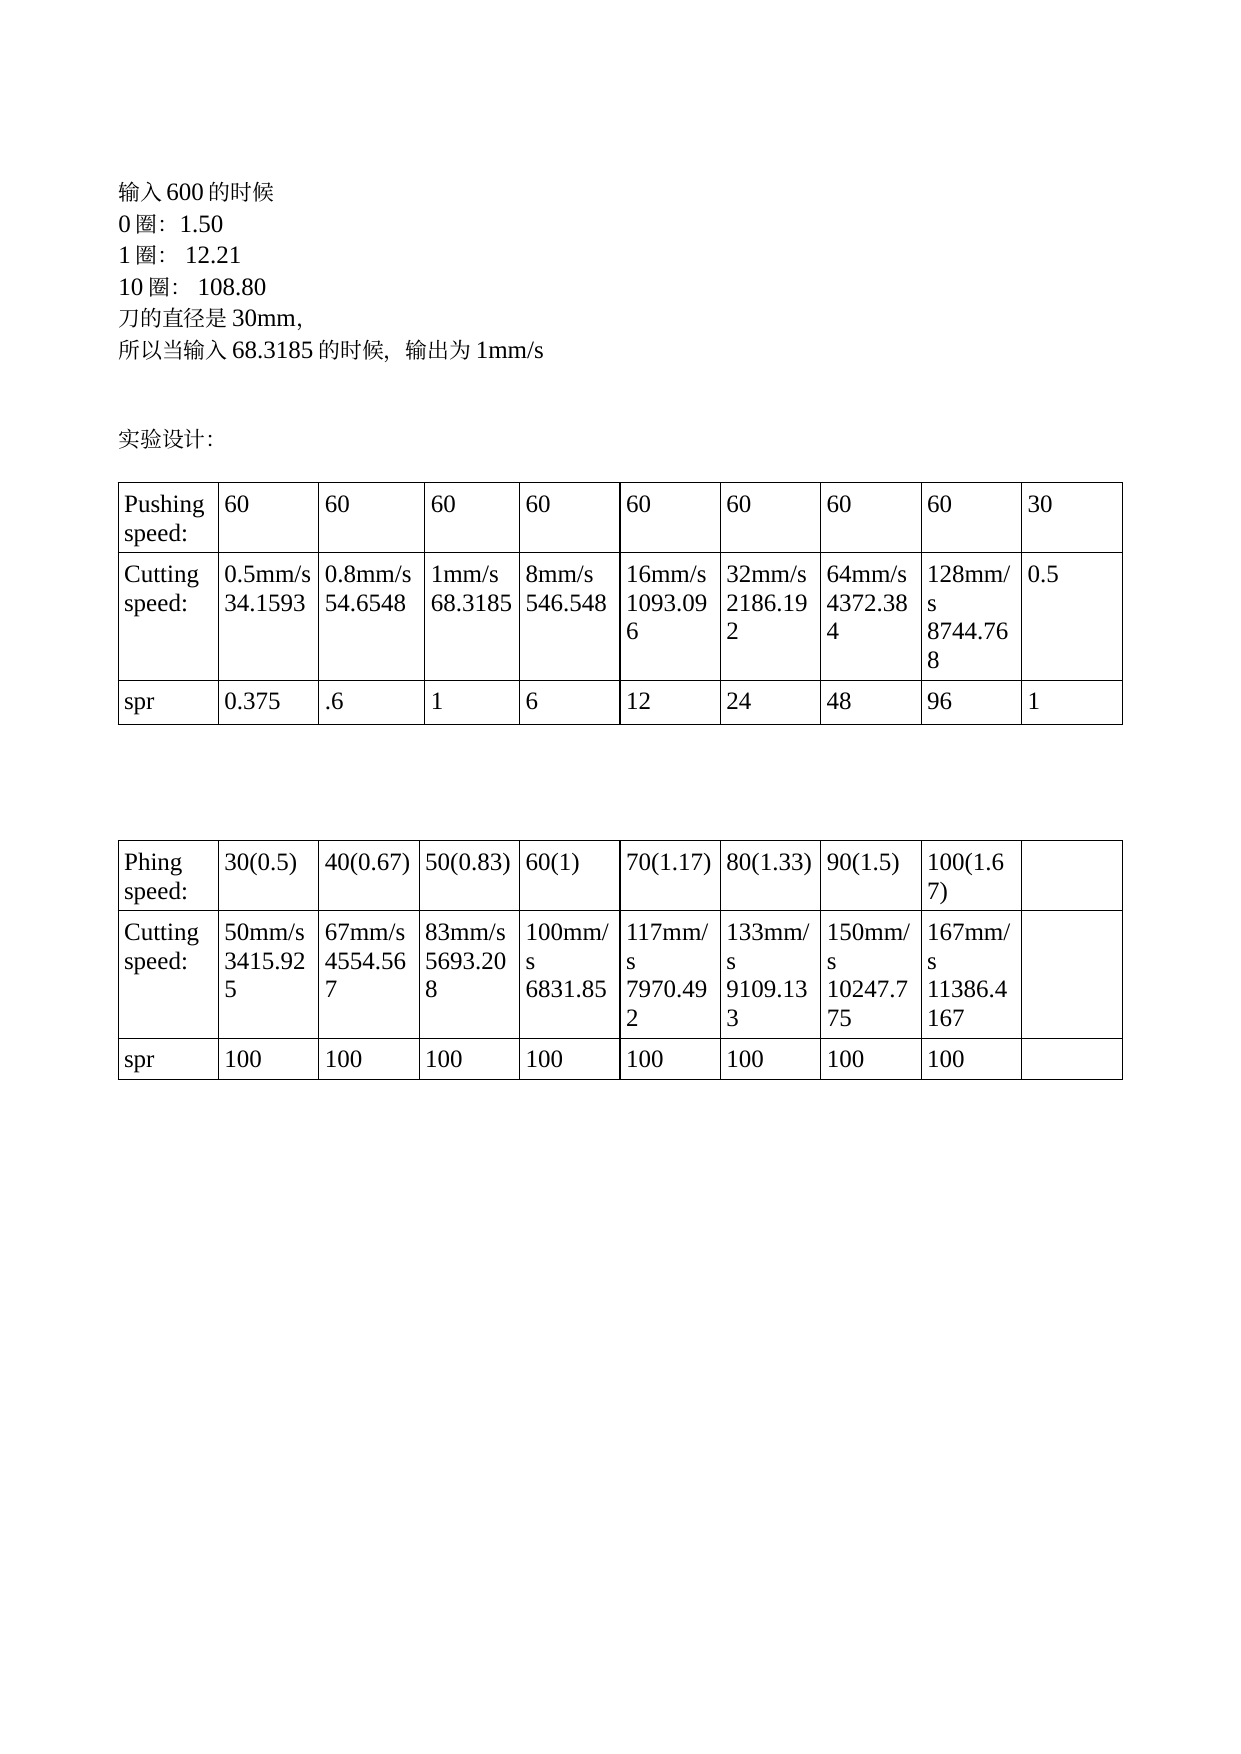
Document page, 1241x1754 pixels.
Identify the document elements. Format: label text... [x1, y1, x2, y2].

table_cell 100 [319, 1039, 419, 1079]
table_cell 0.8mm/s 54.6548 [319, 553, 424, 679]
text 输入600的时候 [118, 176, 1122, 207]
table_cell spr [119, 681, 218, 724]
table_cell 0.5 [1022, 553, 1122, 679]
text 1圈： 12.21 [118, 238, 1122, 270]
table_cell [1022, 911, 1122, 1038]
table_cell 48 [821, 681, 921, 724]
table_header 90(1.5) [821, 841, 921, 910]
table_cell 1 [1022, 681, 1122, 724]
table_cell 100 [420, 1039, 519, 1079]
table_header 60 [621, 483, 720, 552]
table_cell 128mm/s 8744.768 [922, 553, 1021, 679]
table_cell 8mm/s 546.548 [520, 553, 619, 679]
table_header 50(0.83) [420, 841, 519, 910]
table_cell 100 [721, 1039, 820, 1079]
table_header Pushing speed: [119, 483, 218, 552]
table_header 30 [1022, 483, 1122, 552]
table_cell 100mm/s 6831.85 [520, 911, 619, 1038]
table_header 70(1.17) [621, 841, 720, 910]
table_cell 1 [425, 681, 519, 724]
table_cell 133mm/s 9109.133 [721, 911, 820, 1038]
table_header 60 [721, 483, 820, 552]
table_cell Cutting speed: [119, 553, 218, 679]
table_cell 0.5mm/s 34.1593 [219, 553, 318, 679]
table_header 40(0.67) [319, 841, 419, 910]
table_header Phing speed: [119, 841, 218, 910]
table_cell [1022, 1039, 1122, 1079]
table_cell spr [119, 1039, 218, 1079]
table_header 60 [219, 483, 318, 552]
table_header 60 [520, 483, 619, 552]
table_header 60 [425, 483, 519, 552]
table_header 100(1.67) [922, 841, 1021, 910]
table_cell 67mm/s 4554.567 [319, 911, 419, 1038]
text 10圈： 108.80 [118, 270, 1122, 301]
table_cell 100 [821, 1039, 921, 1079]
table_cell 12 [621, 681, 720, 724]
table_header 60 [319, 483, 424, 552]
table_cell 64mm/s 4372.384 [821, 553, 921, 679]
table_cell 150mm/s 10247.775 [821, 911, 921, 1038]
table_cell 100 [219, 1039, 318, 1079]
table_header 30(0.5) [219, 841, 318, 910]
text 刀的直径是30mm， [118, 301, 1122, 333]
table_cell 50mm/s 3415.925 [219, 911, 318, 1038]
table_cell 0.375 [219, 681, 318, 724]
text 实验设计： [118, 422, 1122, 453]
table_cell 16mm/s 1093.096 [621, 553, 720, 679]
table_header 60 [922, 483, 1021, 552]
table_header [1022, 841, 1122, 910]
table_cell 1mm/s 68.3185 [425, 553, 519, 679]
table_cell Cutting speed: [119, 911, 218, 1038]
table_header 80(1.33) [721, 841, 820, 910]
table_cell 167mm/s 11386.4167 [922, 911, 1021, 1038]
table_cell 24 [721, 681, 820, 724]
table_cell 96 [922, 681, 1021, 724]
table_cell 100 [922, 1039, 1021, 1079]
table_header 60(1) [520, 841, 619, 910]
text 0圈：1.50 [118, 207, 1122, 238]
table_cell 6 [520, 681, 619, 724]
table_cell 83mm/s 5693.208 [420, 911, 519, 1038]
table_cell 100 [621, 1039, 720, 1079]
table_cell .6 [319, 681, 424, 724]
table_cell 117mm/s 7970.492 [621, 911, 720, 1038]
text 所以当输入68.3185的时候，输出为1mm/s [118, 333, 1122, 364]
table_cell 32mm/s 2186.192 [721, 553, 820, 679]
table_cell 100 [520, 1039, 619, 1079]
table_header 60 [821, 483, 921, 552]
